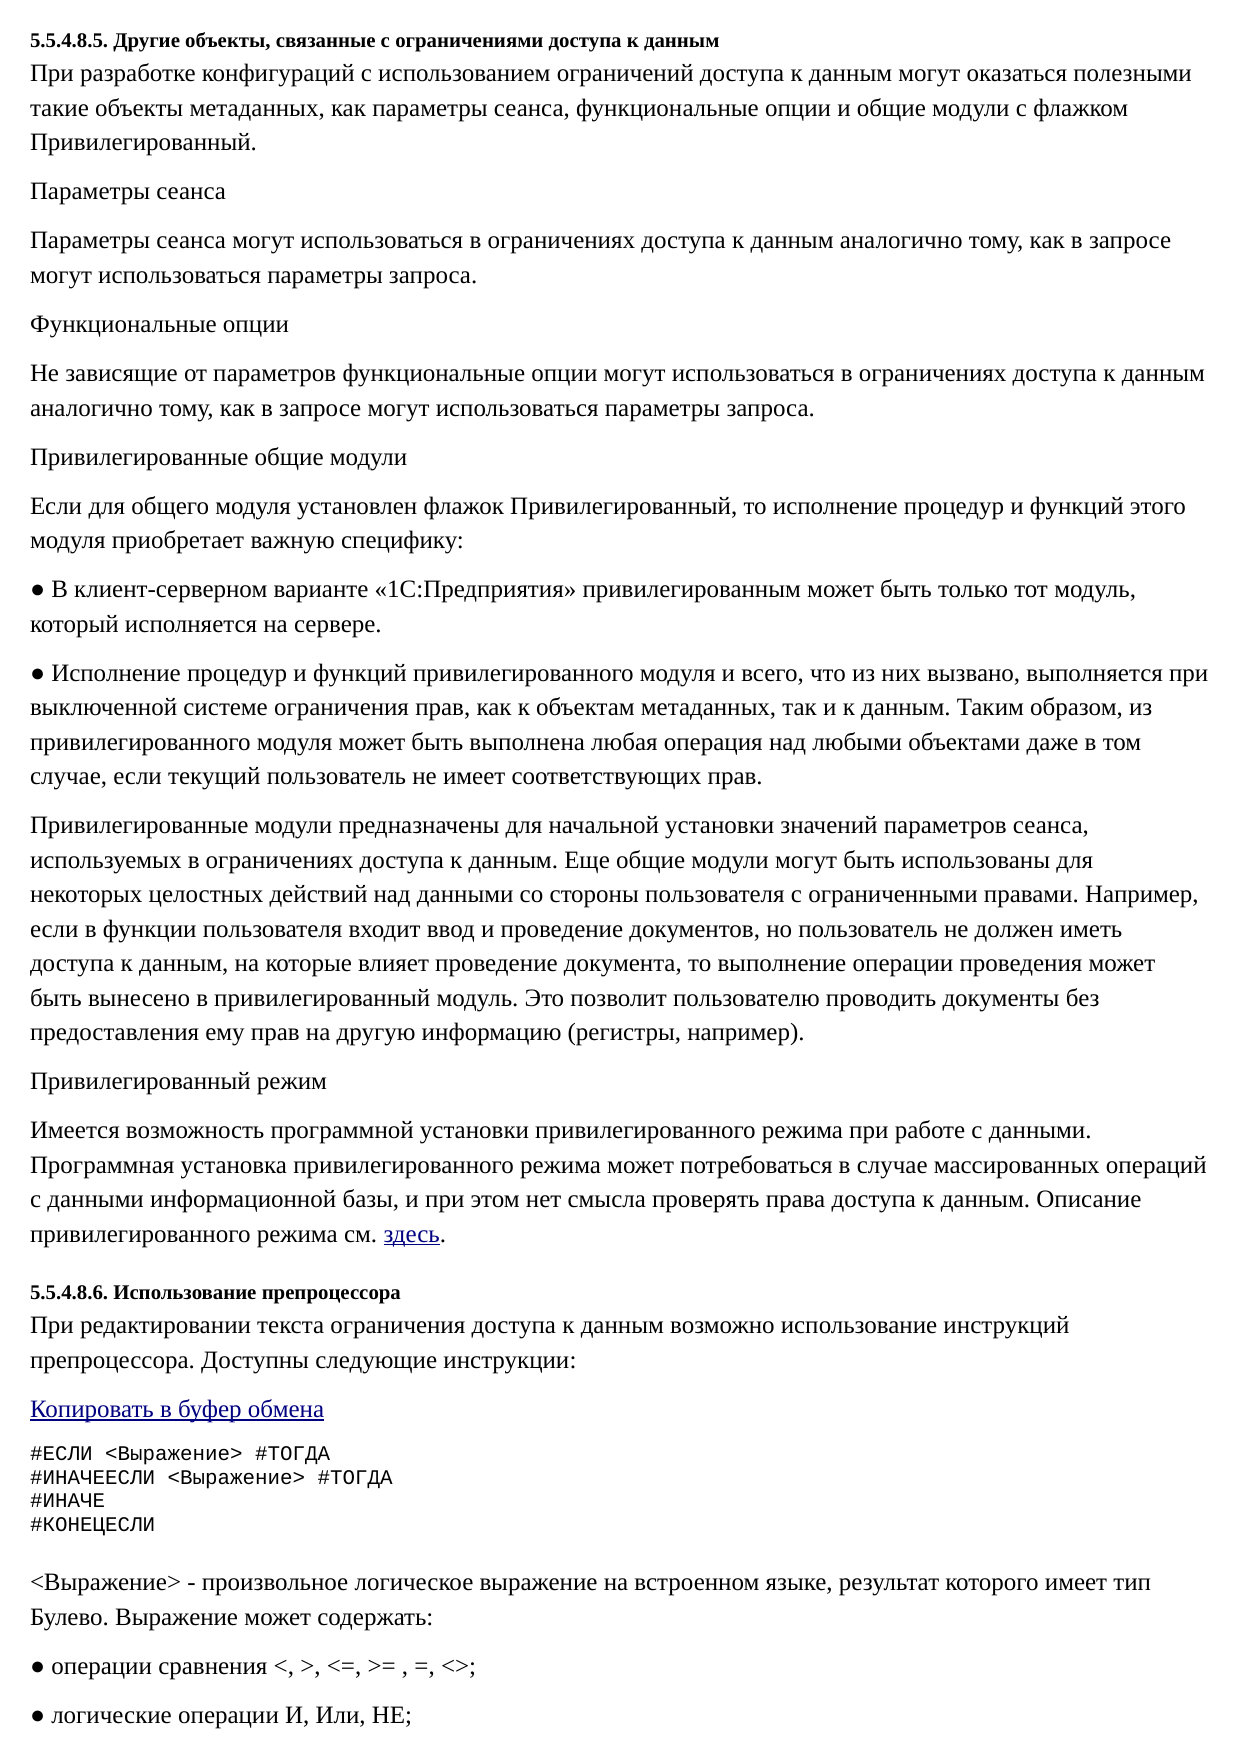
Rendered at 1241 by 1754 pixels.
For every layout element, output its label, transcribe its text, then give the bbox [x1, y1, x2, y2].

subtitle 5.5.4.8.5. Другие объекты, связанные с ограничениями доступа к данным [30, 28, 1211, 52]
text ● операции сравнения <, >, <=, >= , =, <>; [30, 1651, 1211, 1679]
subtitle 5.5.4.8.6. Использование препроцессора [30, 1280, 1211, 1304]
text Параметры сеанса [30, 176, 1211, 205]
text Привилегированные общие модули [30, 442, 1211, 470]
text При разработке конфигураций с использованием ограничений доступа к данным могут оказаться полезными такие объекты метаданных, как параметры сеанса, функциональные опции и общие модули с флажком Привилегированный. [30, 58, 1211, 156]
text <Выражение> ‑ произвольное логическое выражение на встроенном языке, результат которого имеет тип Булево. Выражение может содержать: [30, 1567, 1211, 1631]
text Не зависящие от параметров функциональные опции могут использоваться в ограничениях доступа к данным аналогично тому, как в запросе могут использоваться параметры запроса. [30, 358, 1211, 421]
text Имеется возможность программной установки привилегированного режима при работе с данными. Программная установка привилегированного режима может потребоваться в случае массированных операций с данными информационной базы, и при этом нет смысла проверять права доступа к данным. Описание привилегированного режима см. здесь. [30, 1115, 1211, 1247]
text Функциональные опции [30, 309, 1211, 338]
text При редактировании текста ограничения доступа к данным возможно использование инструкций препроцессора. Доступны следующие инструкции: [30, 1311, 1211, 1374]
text Копировать в буфер обмена [30, 1394, 1211, 1423]
text Привилегированный режим [30, 1066, 1211, 1095]
text #ЕСЛИ <Выражение> #ТОГДА [30, 1443, 1211, 1467]
text ● Исполнение процедур и функций привилегированного модуля и всего, что из них вызвано, выполняется при выключенной системе ограничения прав, как к объектам метаданных, так и к данным. Таким образом, из привилегированного модуля может быть выполнена любая операция над любыми объектами даже в том случае, если текущий пользователь не имеет соответствующих прав. [30, 658, 1211, 790]
text Параметры сеанса могут использоваться в ограничениях доступа к данным аналогично тому, как в запросе могут использоваться параметры запроса. [30, 226, 1211, 289]
text ● логические операции И, Или, НЕ; [30, 1700, 1211, 1729]
text Привилегированные модули предназначены для начальной установки значений параметров сеанса, используемых в ограничениях доступа к данным. Еще общие модули могут быть использованы для некоторых целостных действий над данными со стороны пользователя с ограниченными правами. Например, если в функции пользователя входит ввод и проведение документов, но пользователь не должен иметь доступа к данным, на которые влияет проведение документа, то выполнение операции проведения может быть вынесено в привилегированный модуль. Это позволит пользователю проводить документы без предоставления ему прав на другую информацию (регистры, например). [30, 810, 1211, 1046]
text Если для общего модуля установлен флажок Привилегированный, то исполнение процедур и функций этого модуля приобретает важную специфику: [30, 491, 1211, 554]
text #ИНАЧЕ [30, 1491, 1211, 1514]
text #КОНЕЦЕСЛИ [30, 1514, 1211, 1538]
text ● В клиент-серверном варианте «1С:Предприятия» привилегированным может быть только тот модуль, который исполняется на сервере. [30, 574, 1211, 637]
text #ИНАЧЕЕСЛИ <Выражение> #ТОГДА [30, 1467, 1211, 1491]
